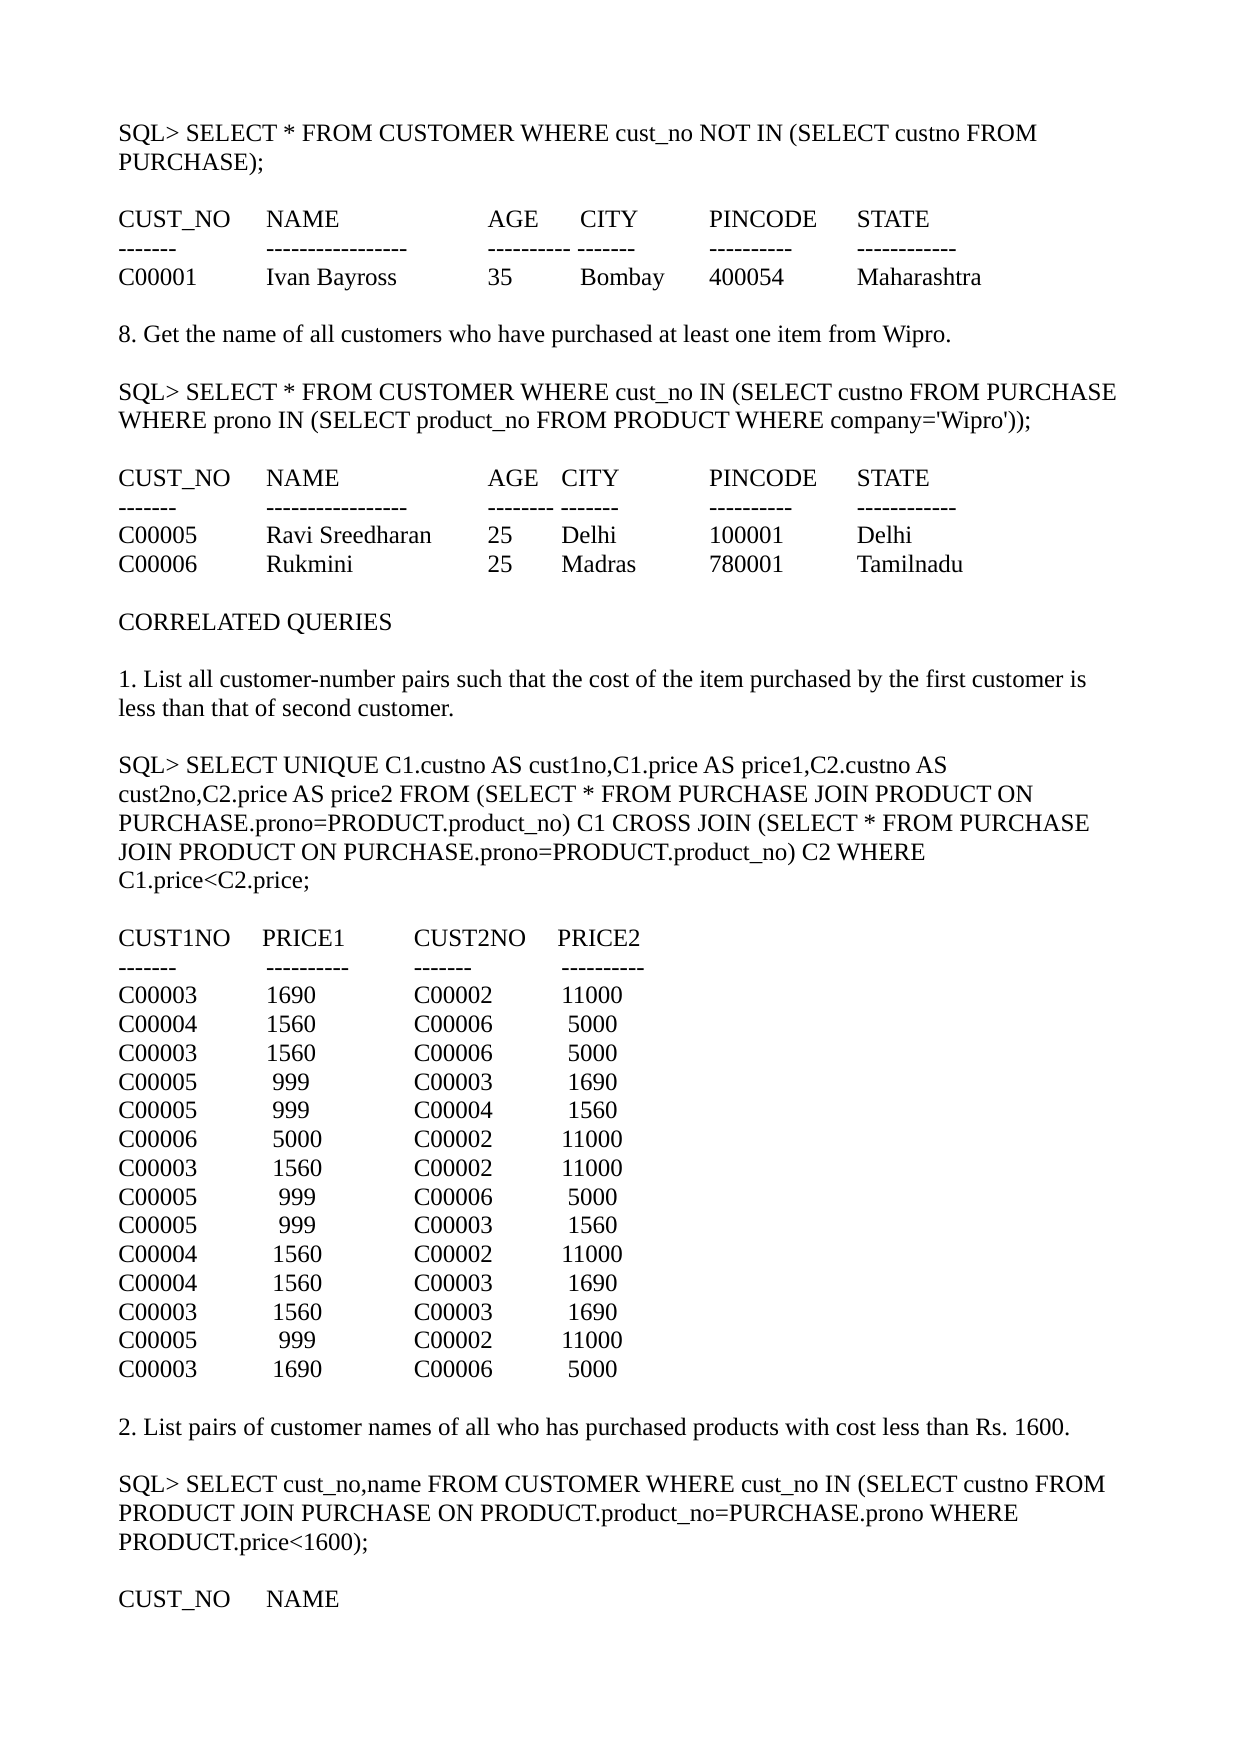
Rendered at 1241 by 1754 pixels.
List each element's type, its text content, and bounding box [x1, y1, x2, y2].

text C00003 1560 C00003 1690 [118, 1297, 1122, 1326]
text C00004 1560 C00003 1690 [118, 1268, 1122, 1297]
text C00005 999 C00003 1560 [118, 1211, 1122, 1239]
text ------- ----------------- ---------- ------- ---------- ------------ [118, 233, 1122, 262]
text CUST_NO NAME AGE CITY PINCODE STATE [118, 463, 1122, 492]
text C00004 1560 C00006 5000 [118, 1009, 1122, 1038]
text 2. List pairs of customer names of all who has purchased products with cost less than Rs. 1600. [118, 1412, 1122, 1441]
text C00005 Ravi Sreedharan 25 Delhi 100001 Delhi [118, 521, 1122, 549]
text CUST_NO NAME [118, 1584, 1122, 1613]
text CUST_NO NAME AGE CITY PINCODE STATE [118, 204, 1122, 233]
text C00005 999 C00006 5000 [118, 1182, 1122, 1211]
text ------- ---------- ------- ---------- [118, 952, 1122, 981]
text C00003 1560 C00006 5000 [118, 1038, 1122, 1067]
text C00005 999 C00003 1690 [118, 1067, 1122, 1096]
text SQL> SELECT cust_no,name FROM CUSTOMER WHERE cust_no IN (SELECT custno FROM PRODUCT JOIN PURCHASE ON PRODUCT.product_no=PURCHASE.prono WHERE PRODUCT.price<1600); [118, 1469, 1122, 1556]
text C00006 5000 C00002 11000 [118, 1124, 1122, 1153]
text C00006 Rukmini 25 Madras 780001 Tamilnadu [118, 549, 1122, 578]
text SQL> SELECT UNIQUE C1.custno AS cust1no,C1.price AS price1,C2.custno AS cust2no,C2.price AS price2 FROM (SELECT * FROM PURCHASE JOIN PRODUCT ON PURCHASE.prono=PRODUCT.product_no) C1 CROSS JOIN (SELECT * FROM PURCHASE JOIN PRODUCT ON PURCHASE.prono=PRODUCT.product_no) C2 WHERE C1.price<C2.price; [118, 751, 1122, 894]
text C00003 1560 C00002 11000 [118, 1153, 1122, 1182]
text C00003 1690 C00006 5000 [118, 1354, 1122, 1383]
text C00001 Ivan Bayross 35 Bombay 400054 Maharashtra [118, 262, 1122, 291]
text CORRELATED QUERIES [118, 607, 1122, 636]
text 1. List all customer-number pairs such that the cost of the item purchased by the first customer is less than that of second customer. [118, 664, 1122, 722]
text SQL> SELECT * FROM CUSTOMER WHERE cust_no IN (SELECT custno FROM PURCHASE WHERE prono IN (SELECT product_no FROM PRODUCT WHERE company='Wipro')); [118, 377, 1122, 434]
text 8. Get the name of all customers who have purchased at least one item from Wipro. [118, 319, 1122, 348]
text C00004 1560 C00002 11000 [118, 1239, 1122, 1268]
text C00005 999 C00004 1560 [118, 1096, 1122, 1124]
text ------- ----------------- -------- ------- ---------- ------------ [118, 492, 1122, 521]
text C00003 1690 C00002 11000 [118, 981, 1122, 1009]
text SQL> SELECT * FROM CUSTOMER WHERE cust_no NOT IN (SELECT custno FROM PURCHASE); [118, 118, 1122, 176]
text CUST1NO PRICE1 CUST2NO PRICE2 [118, 923, 1122, 952]
text C00005 999 C00002 11000 [118, 1326, 1122, 1354]
